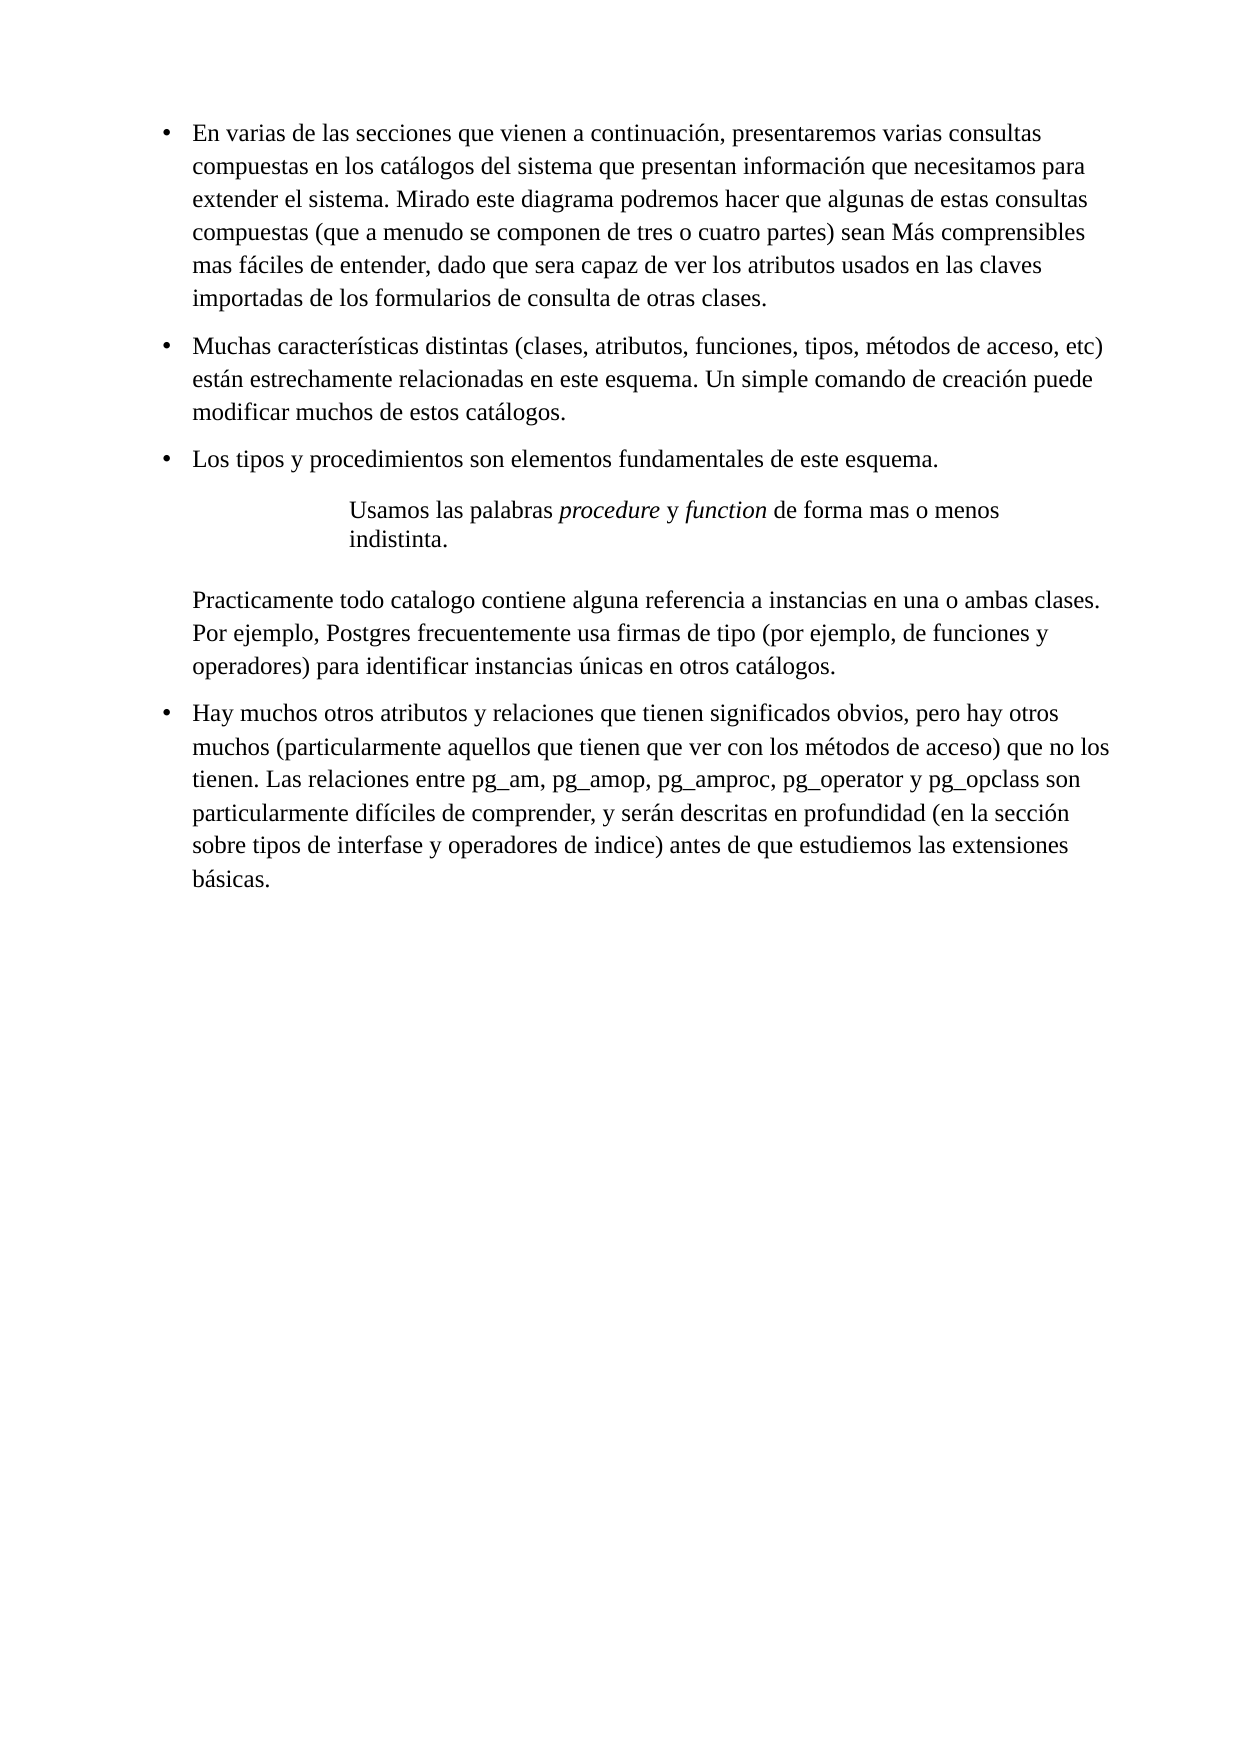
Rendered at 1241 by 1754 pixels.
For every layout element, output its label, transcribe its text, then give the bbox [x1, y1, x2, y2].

table_header [192, 492, 346, 585]
list Hay muchos otros atributos y relaciones que tienen significados obvios, pero hay otros muchos (particularmente aquellos que tienen que ver con los métodos de acceso) que no los tienen. Las relaciones entre pg_am, pg_amop, pg_amproc, pg_operator y pg_opclass son particularmente difíciles de comprender, y serán descritas en profundidad (en la sección sobre tipos de interfase y operadores de indice) antes de que estudiemos las extensiones básicas. [162, 698, 1122, 892]
list Practicamente todo catalogo contiene alguna referencia a instancias en una o ambas clases. Por ejemplo, Postgres frecuentemente usa firmas de tipo (por ejemplo, de funciones y operadores) para identificar instancias únicas en otros catálogos. [162, 585, 1122, 680]
list Muchas características distintas (clases, atributos, funciones, tipos, métodos de acceso, etc) están estrechamente relacionadas en este esquema. Un simple comando de creación puede modificar muchos de estos catálogos. [162, 331, 1122, 426]
list En varias de las secciones que vienen a continuación, presentaremos varias consultas compuestas en los catálogos del sistema que presentan información que necesitamos para extender el sistema. Mirado este diagrama podremos hacer que algunas de estas consultas compuestas (que a menudo se componen de tres o cuatro partes) sean Más comprensibles mas fáciles de entender, dado que sera capaz de ver los atributos usados en las claves importadas de los formularios de consulta de otras clases. [162, 118, 1122, 312]
list Los tipos y procedimientos son elementos fundamentales de este esquema. [162, 444, 1122, 473]
table_header Usamos las palabras procedure y function de forma mas o menos indistinta. [346, 492, 1096, 585]
